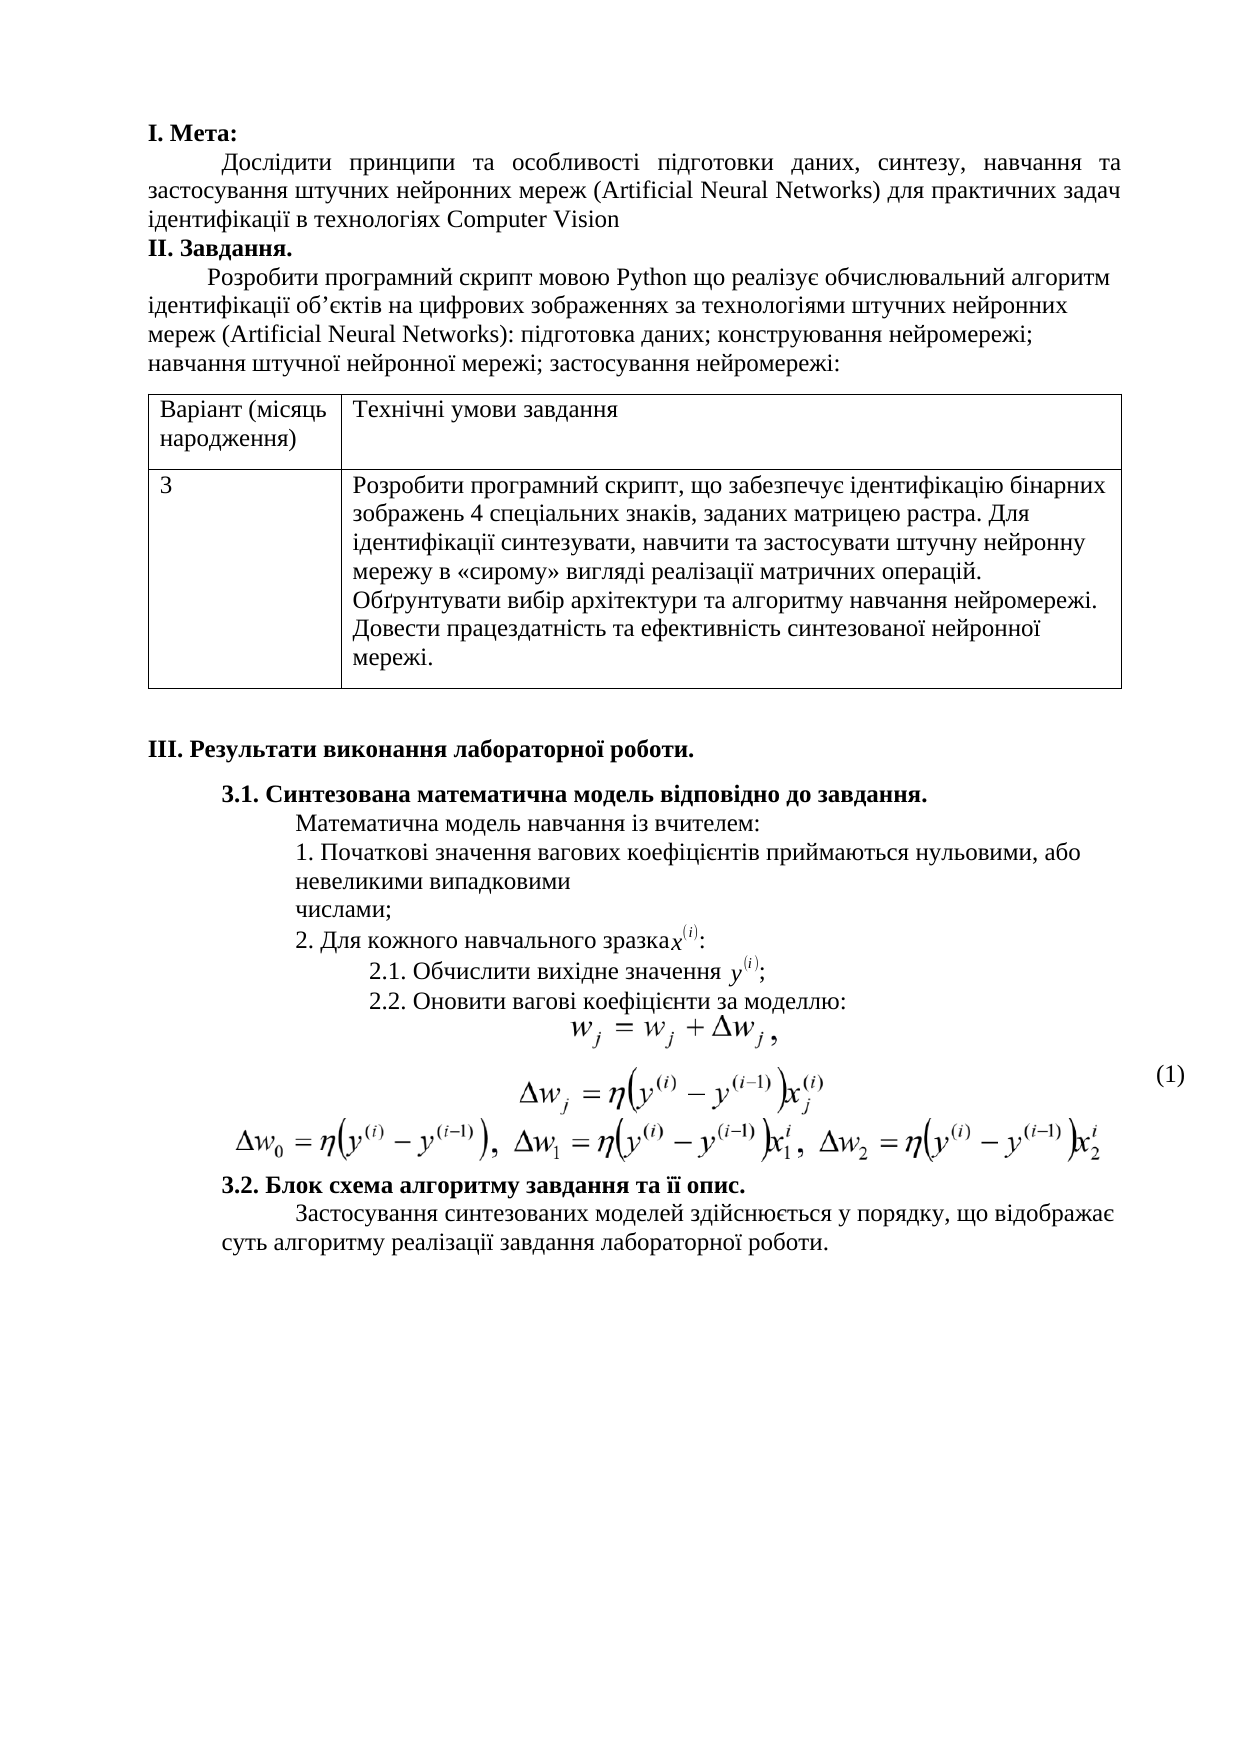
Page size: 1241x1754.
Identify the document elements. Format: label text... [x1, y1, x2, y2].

text Розробити програмний скрипт мовою Python що реалізує обчислювальний алгоритм ідентифікації об’єктів на цифрових зображеннях за технологіями штучних нейронних мереж (Artificial Neural Networks): підготовка даних; конструювання нейромережі; навчання штучної нейронної мережі; застосування нейромережі: [148, 262, 1122, 377]
text числами; [295, 894, 1122, 923]
text ІІ. Завдання. [148, 233, 1122, 262]
picture [231, 1015, 1112, 1170]
text Дослідити принципи та особливості підготовки даних, синтезу, навчання та застосування штучних нейронних мереж (Artificial Neural Networks) для практичних задач ідентифікації в технологіях Computer Vision [148, 147, 1122, 233]
text ІІІ. Результати виконання лабораторної роботи. [148, 734, 1122, 763]
text 1. Початкові значення вагових коефіцієнтів приймаються нульовими, або невеликими випадковими [295, 837, 1122, 894]
text 2.2. Оновити вагові коефіцієнти за моделлю: [369, 986, 1122, 1015]
table_header Варіант (місяць народження) [149, 395, 341, 469]
table_header Технічні умови завдання [342, 395, 1121, 469]
text Застосування синтезованих моделей здійснюється у порядку, що відображає суть алгоритму реалізації завдання лабораторної роботи. [221, 1198, 1122, 1256]
text І. Мета: [148, 118, 1122, 147]
table_cell Розробити програмний скрипт, що забезпечує ідентифікацію бінарних зображень 4 спеціальних знаків, заданих матрицею растра. Для ідентифікації синтезувати, навчити та застосувати штучну нейронну мережу в «сирому» вигляді реалізації матричних операцій. Обґрунтувати вибір архітектури та алгоритму навчання нейромережі. Довести працездатність та ефективність синтезованої нейронної мережі. [342, 470, 1121, 688]
text (1) [1156, 1059, 1191, 1088]
table_cell 3 [149, 470, 341, 688]
text 3.2. Блок схема алгоритму завдання та її опис. [148, 1170, 1122, 1198]
text 2.1. Обчислити вихідне значення ; [369, 955, 1122, 986]
text 3.1. Синтезована математична модель відповідно до завдання. [221, 779, 1122, 808]
text Математична модель навчання із вчителем: [221, 808, 1122, 837]
text 2. Для кожного навчального зразка: [295, 923, 1122, 955]
